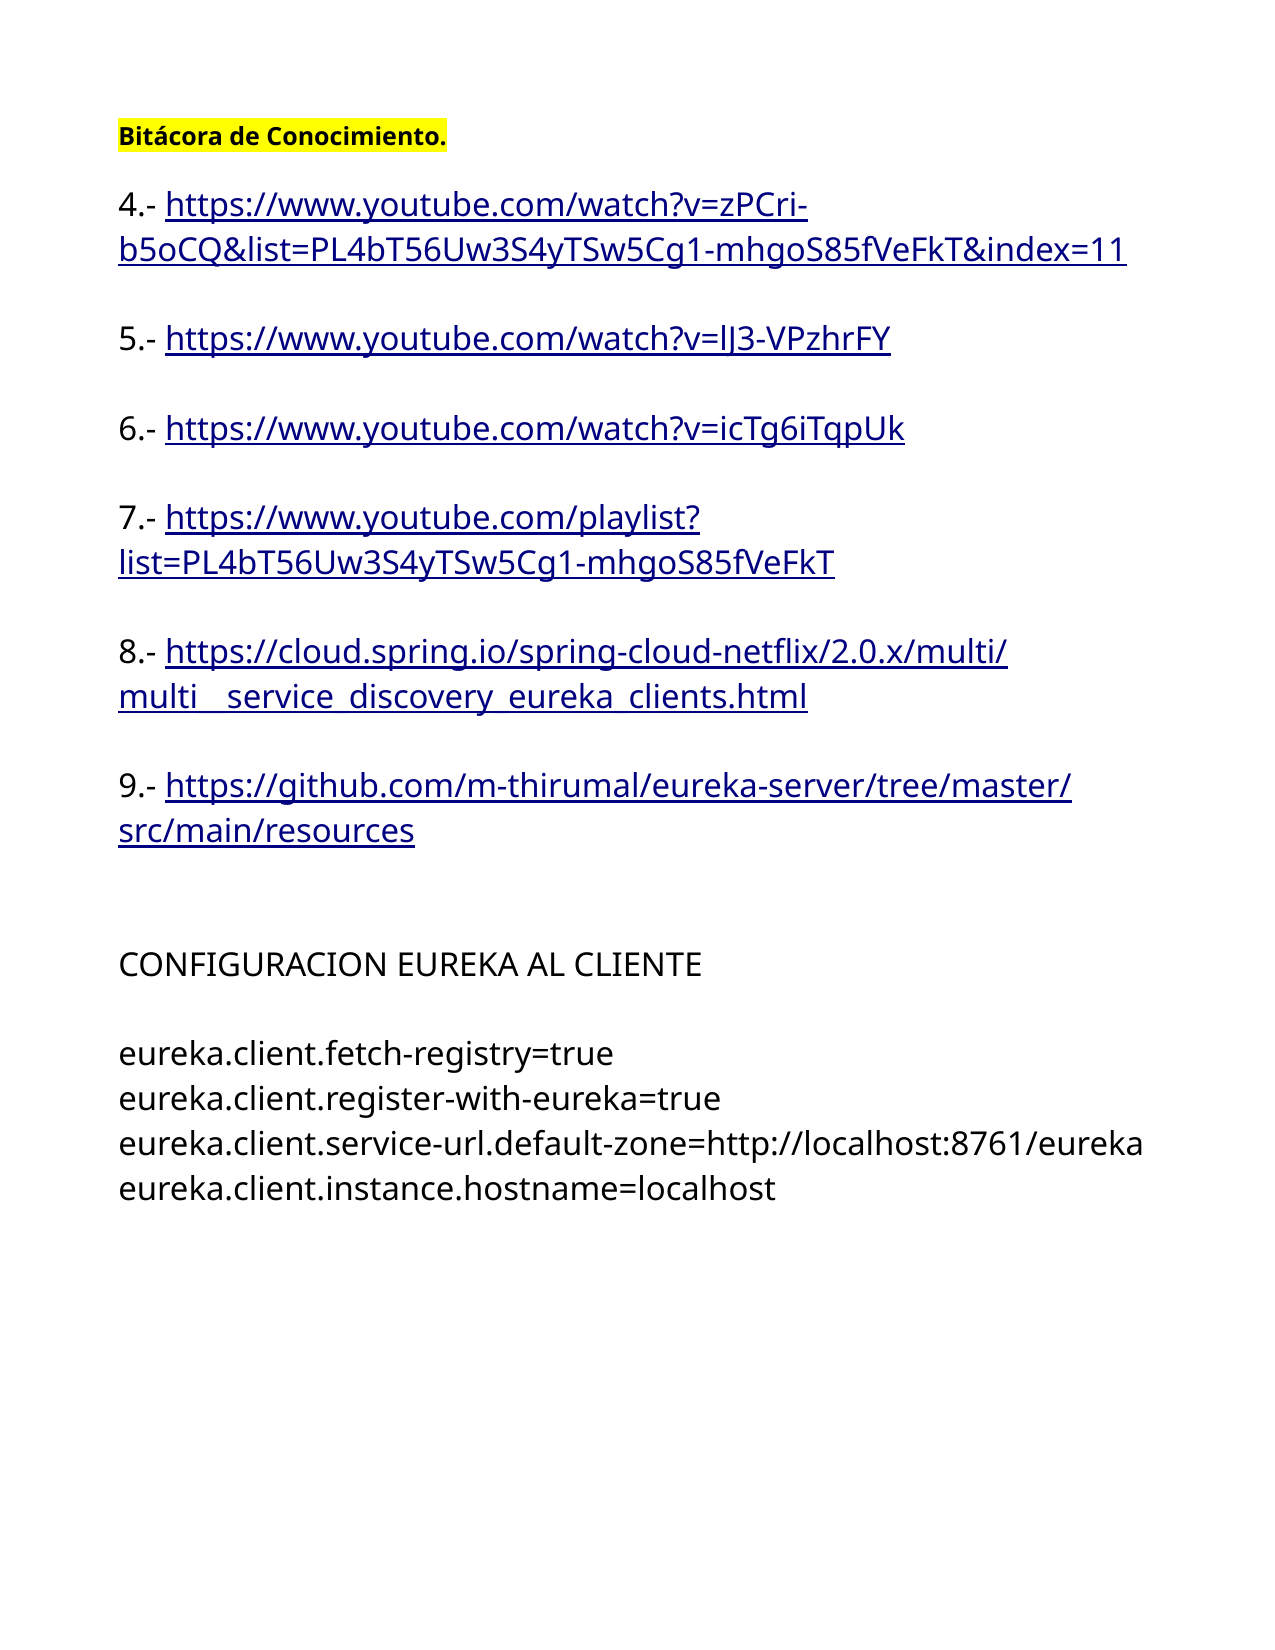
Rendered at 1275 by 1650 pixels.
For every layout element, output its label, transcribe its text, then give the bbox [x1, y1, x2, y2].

text 7.- https://www.youtube.com/playlist?list=PL4bT56Uw3S4yTSw5Cg1-mhgoS85fVeFkT [118, 494, 1157, 584]
text eureka.client.service-url.default-zone=http://localhost:8761/eureka [118, 1120, 1157, 1165]
text 6.- https://www.youtube.com/watch?v=icTg6iTqpUk [118, 405, 1157, 450]
text eureka.client.fetch-registry=true [118, 1031, 1157, 1075]
text 4.- https://www.youtube.com/watch?v=zPCri-b5oCQ&list=PL4bT56Uw3S4yTSw5Cg1-mhgoS85fVeFkT&index=11 [118, 182, 1157, 271]
text eureka.client.instance.hostname=localhost [118, 1165, 1157, 1209]
text 5.- https://www.youtube.com/watch?v=lJ3-VPzhrFY [118, 316, 1157, 360]
text CONFIGURACION EUREKA AL CLIENTE [118, 941, 1157, 986]
text 9.- https://github.com/m-thirumal/eureka-server/tree/master/src/main/resources [118, 763, 1157, 852]
text eureka.client.register-with-eureka=true [118, 1075, 1157, 1120]
text 8.- https://cloud.spring.io/spring-cloud-netflix/2.0.x/multi/multi__service_discovery_eureka_clients.html [118, 628, 1157, 718]
